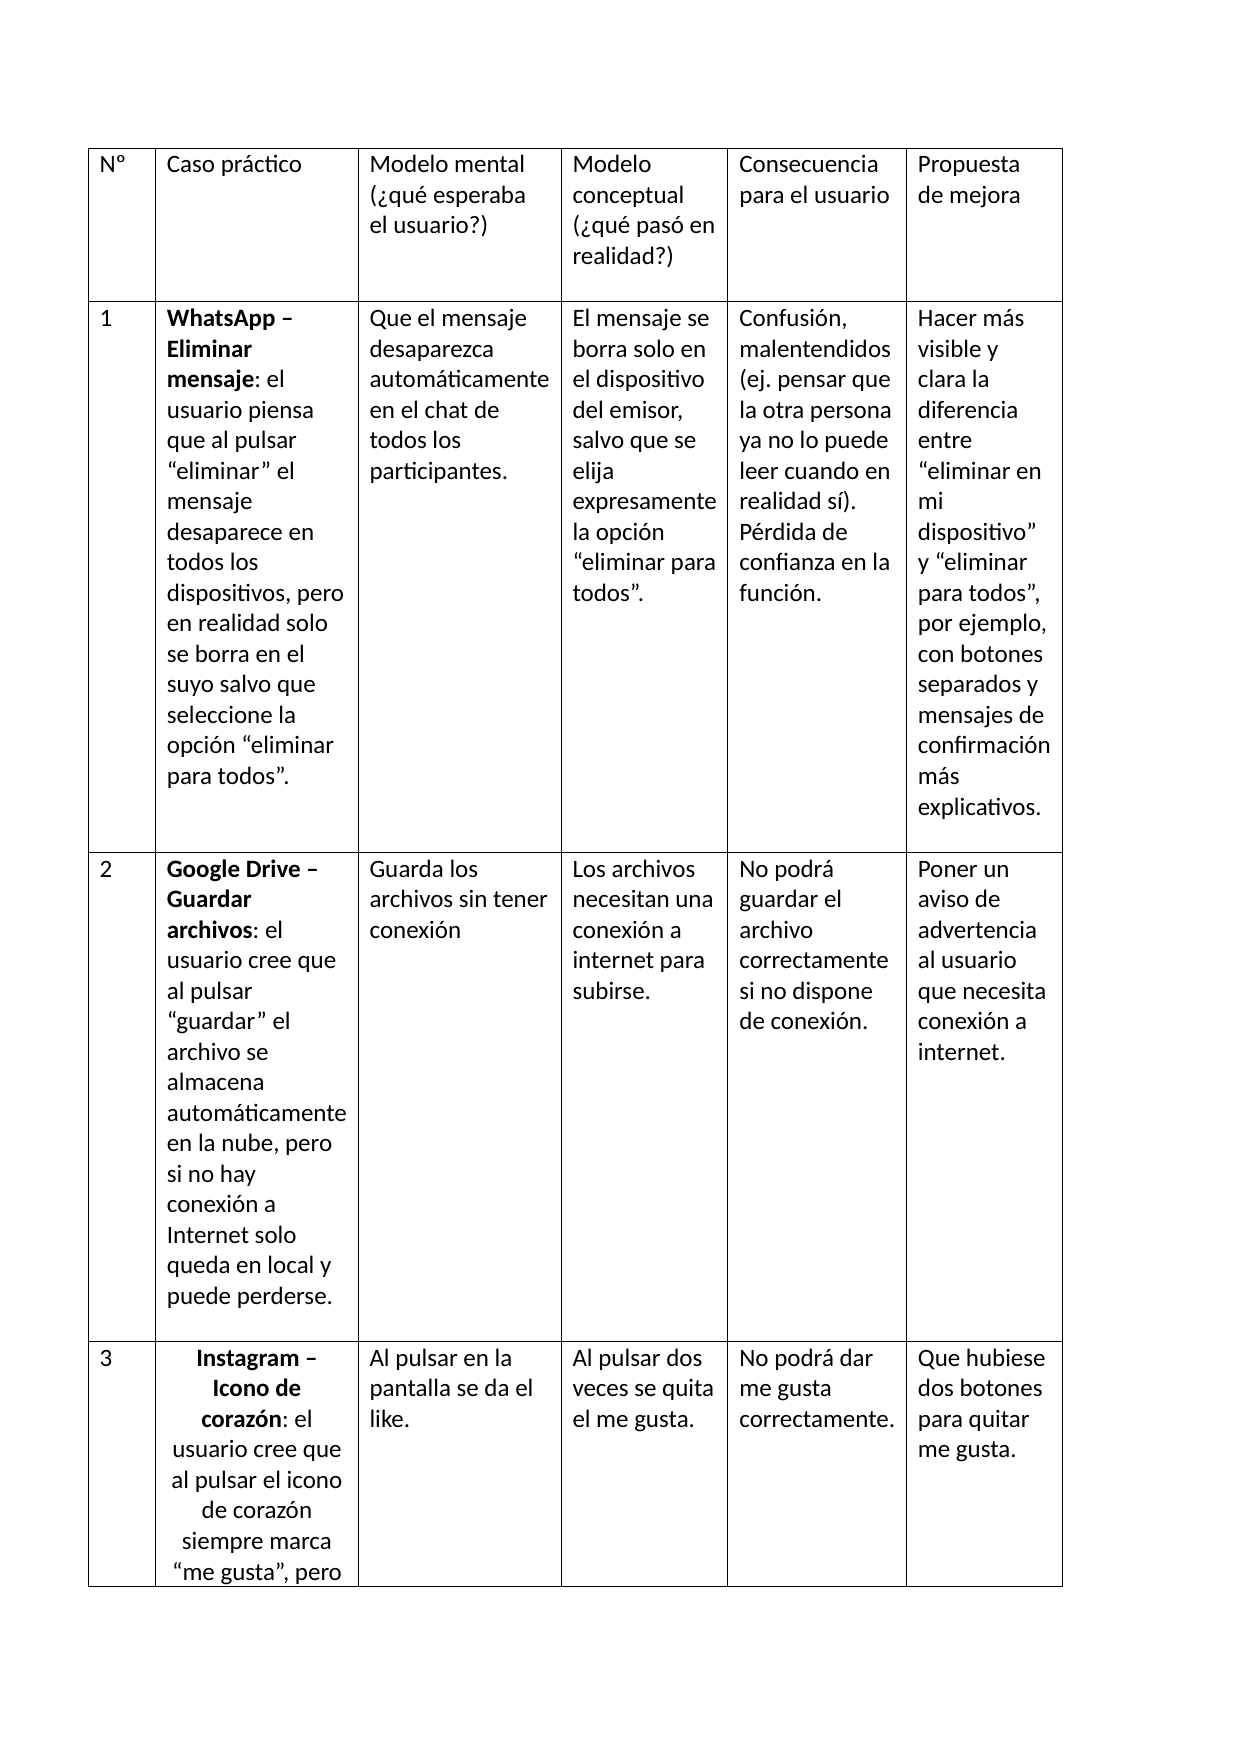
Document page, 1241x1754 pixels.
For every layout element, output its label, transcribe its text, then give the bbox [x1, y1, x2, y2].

table_header Propuesta de mejora [907, 149, 1062, 301]
table_cell Confusión, malentendidos (ej. pensar que la otra persona ya no lo puede leer cuando en realidad sí). Pérdida de confianza en la función. [728, 302, 906, 852]
table_cell 2 [89, 853, 155, 1341]
table_header Caso práctico [156, 149, 358, 301]
table_header Consecuencia para el usuario [728, 149, 906, 301]
table_header Modelo mental (¿qué esperaba el usuario?) [359, 149, 561, 301]
table_cell Al pulsar dos veces se quita el me gusta. [562, 1342, 727, 1586]
table_cell 1 [89, 302, 155, 852]
table_header Modelo conceptual (¿qué pasó en realidad?) [562, 149, 727, 301]
table_cell Instagram – Icono de corazón: el usuario cree que al pulsar el icono de corazón siempre marca “me gusta”, pero [156, 1342, 358, 1586]
table_cell WhatsApp – Eliminar mensaje: el usuario piensa que al pulsar “eliminar” el mensaje desaparece en todos los dispositivos, pero en realidad solo se borra en el suyo salvo que seleccione la opción “eliminar para todos”. [156, 302, 358, 852]
table_cell Google Drive – Guardar archivos: el usuario cree que al pulsar “guardar” el archivo se almacena automáticamente en la nube, pero si no hay conexión a Internet solo queda en local y puede perderse. [156, 853, 358, 1341]
table_cell Que el mensaje desaparezca automáticamente en el chat de todos los participantes. [359, 302, 561, 852]
table_cell El mensaje se borra solo en el dispositivo del emisor, salvo que se elija expresamente la opción “eliminar para todos”. [562, 302, 727, 852]
table_cell No podrá guardar el archivo correctamente si no dispone de conexión. [728, 853, 906, 1341]
table_header Nº [89, 149, 155, 301]
table_cell Al pulsar en la pantalla se da el like. [359, 1342, 561, 1586]
table_cell Que hubiese dos botones para quitar me gusta. [907, 1342, 1062, 1586]
table_cell 3 [89, 1342, 155, 1586]
table_cell Guarda los archivos sin tener conexión [359, 853, 561, 1341]
table_cell Los archivos necesitan una conexión a internet para subirse. [562, 853, 727, 1341]
table_cell Poner un aviso de advertencia al usuario que necesita conexión a internet. [907, 853, 1062, 1341]
table_cell No podrá dar me gusta correctamente. [728, 1342, 906, 1586]
table_cell Hacer más visible y clara la diferencia entre “eliminar en mi dispositivo” y “eliminar para todos”, por ejemplo, con botones separados y mensajes de confirmación más explicativos. [907, 302, 1062, 852]
